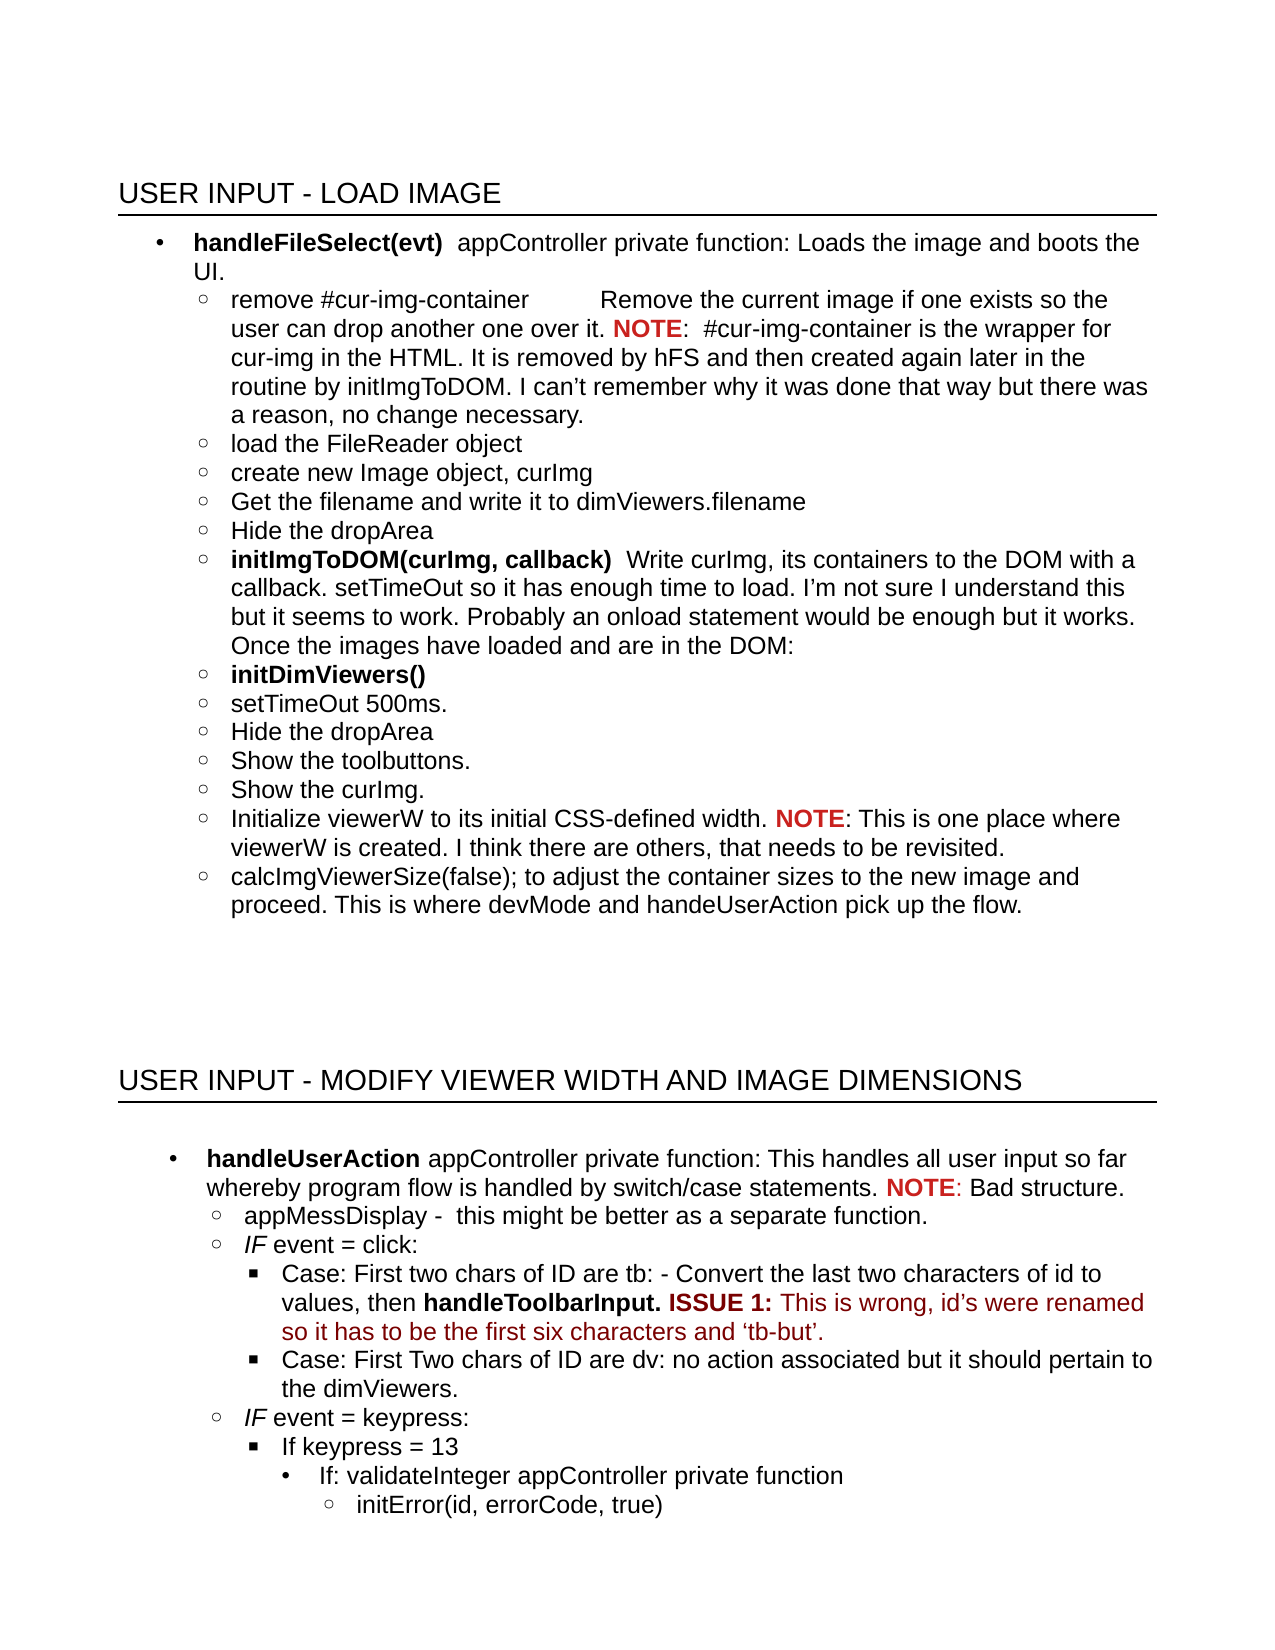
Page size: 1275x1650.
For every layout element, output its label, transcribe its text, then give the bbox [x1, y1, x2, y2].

list Case: First two chars of ID are tb: - Convert the last two characters of id to values, then handleToolbarInput. ISSUE 1: This is wrong, id’s were renamed so it has to be the first six characters and ‘tb-but’. [244, 1259, 1157, 1345]
list initImgToDOM(curImg, callback) Write curImg, its containers to the DOM with a callback. setTimeOut so it has enough time to load. I’m not sure I understand this but it seems to work. Probably an onload statement would be enough but it works. Once the images have loaded and are in the DOM: [193, 544, 1157, 660]
list create new Image object, curImg [193, 458, 1157, 487]
list handleFileSelect(evt) appController private function: Loads the image and boots the UI. [156, 228, 1157, 285]
list handleUserAction appController private function: This handles all user input so far whereby program flow is handled by switch/case statements. NOTE: Bad structure. [169, 1144, 1157, 1201]
list Initialize viewerW to its initial CSS-defined width. NOTE: This is one place where viewerW is created. I think there are others, that needs to be revisited. [193, 804, 1157, 862]
subtitle USER INPUT - MODIFY VIEWER WIDTH AND IMAGE DIMENSIONS [118, 1063, 1157, 1101]
list initDimViewers() [193, 660, 1157, 688]
list appMessDisplay - this might be better as a separate function. [206, 1201, 1157, 1230]
list calcImgViewerSize(false); to adjust the container sizes to the new image and proceed. This is where devMode and handeUserAction pick up the flow. [193, 862, 1157, 919]
list initError(id, errorCode, true) [319, 1489, 1157, 1518]
list remove #cur-img-container Remove the current image if one exists so the user can drop another one over it. NOTE: #cur-img-container is the wrapper for cur-img in the HTML. It is removed by hFS and then created again later in the routine by initImgToDOM. I can’t remember why it was done that way but there was a reason, no change necessary. [193, 285, 1157, 429]
list Case: First Two chars of ID are dv: no action associated but it should pertain to the dimViewers. [244, 1345, 1157, 1403]
list load the FileReader object [193, 429, 1157, 458]
list Show the toolbuttons. [193, 746, 1157, 775]
list Get the filename and write it to dimViewers.filename [193, 487, 1157, 516]
list IF event = keypress: [206, 1403, 1157, 1432]
subtitle USER INPUT - LOAD IMAGE [118, 176, 1157, 214]
list If keypress = 13 [244, 1432, 1157, 1461]
list Hide the dropArea [193, 717, 1157, 746]
list Hide the dropArea [193, 516, 1157, 544]
list setTimeOut 500ms. [193, 688, 1157, 717]
list If: validateInteger appController private function [281, 1461, 1157, 1489]
list Show the curImg. [193, 775, 1157, 804]
list IF event = click: [206, 1230, 1157, 1259]
